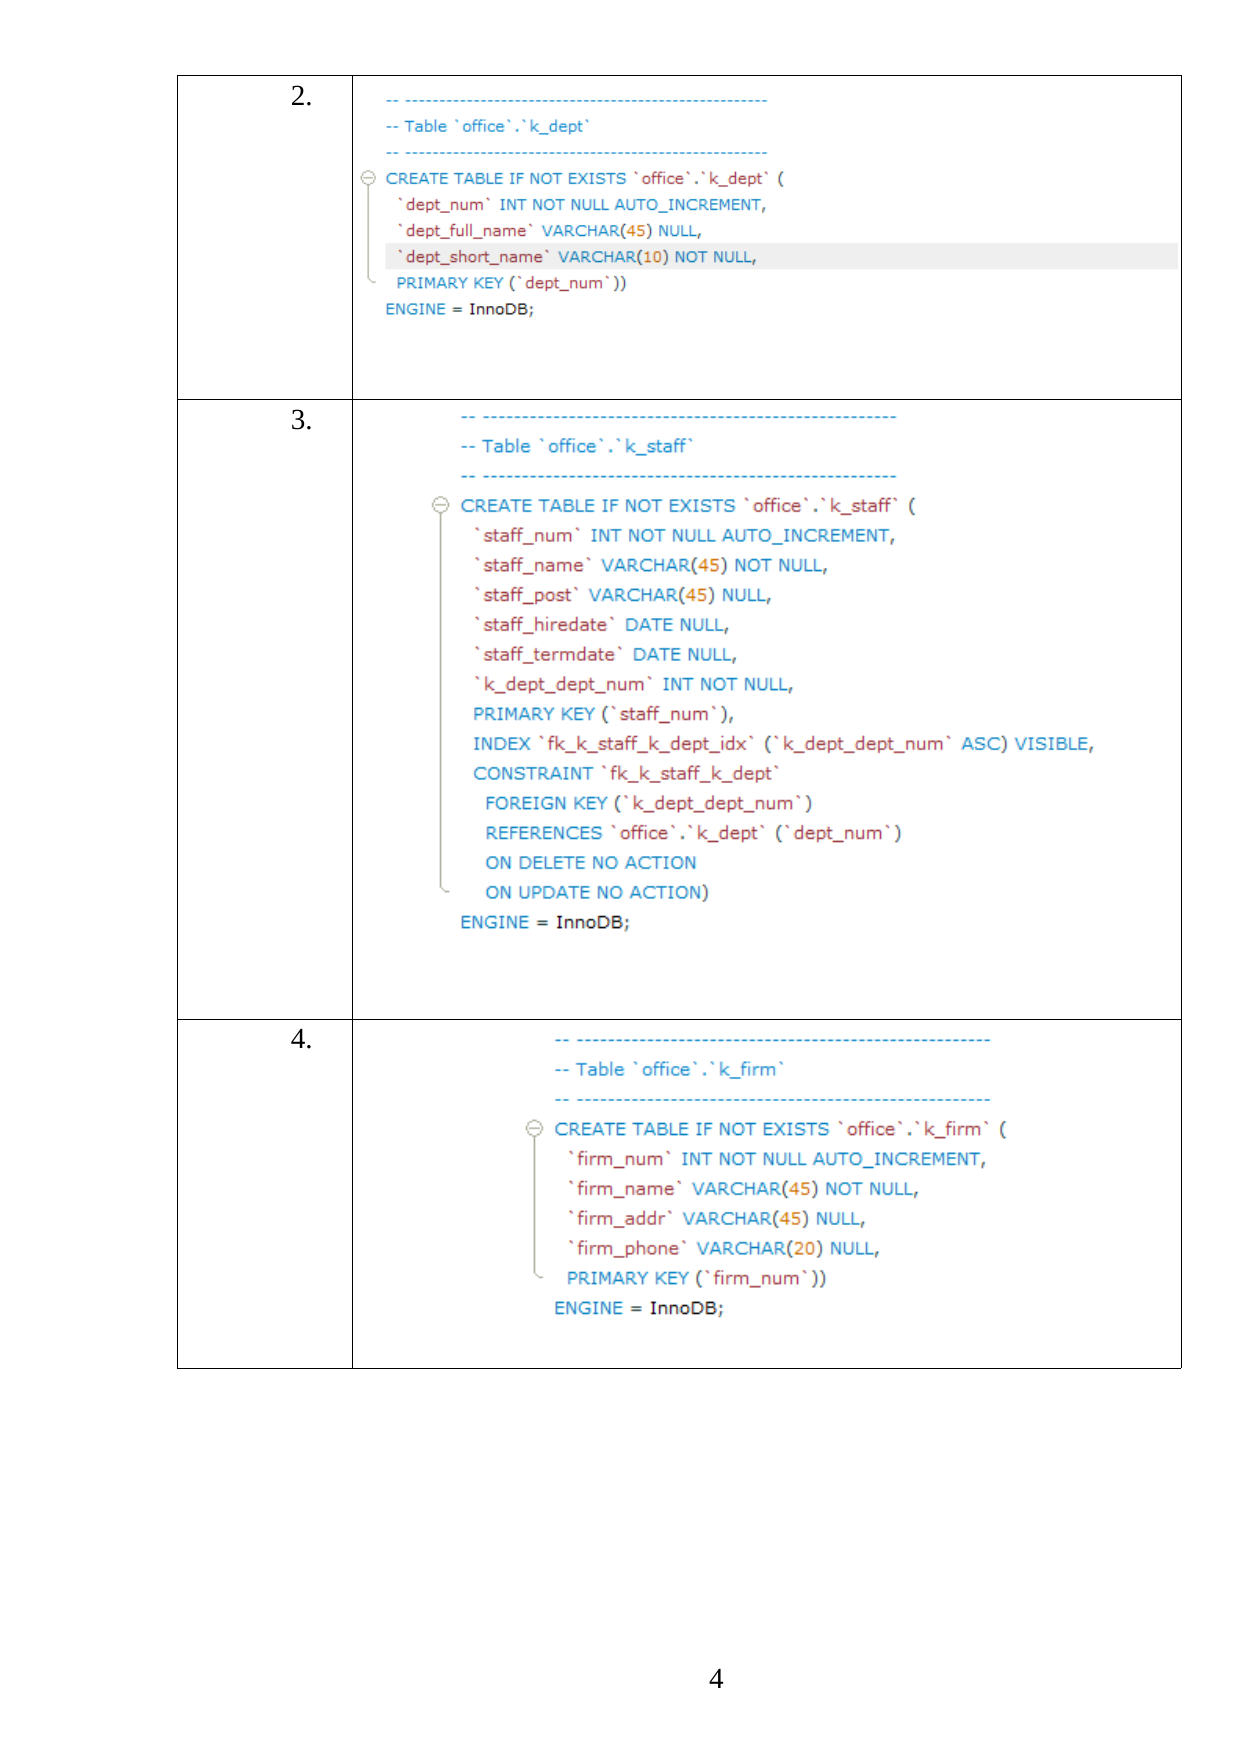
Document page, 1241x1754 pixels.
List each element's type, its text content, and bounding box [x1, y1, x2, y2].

table_cell 4. [178, 1020, 352, 1368]
table_cell [353, 1020, 1181, 1368]
table_cell [353, 76, 1181, 399]
picture [512, 1021, 1021, 1349]
picture [355, 78, 1179, 338]
picture [426, 401, 1107, 949]
table_cell 3. [178, 400, 352, 1019]
table_cell [353, 400, 1181, 1019]
table_cell 2. [178, 76, 352, 399]
